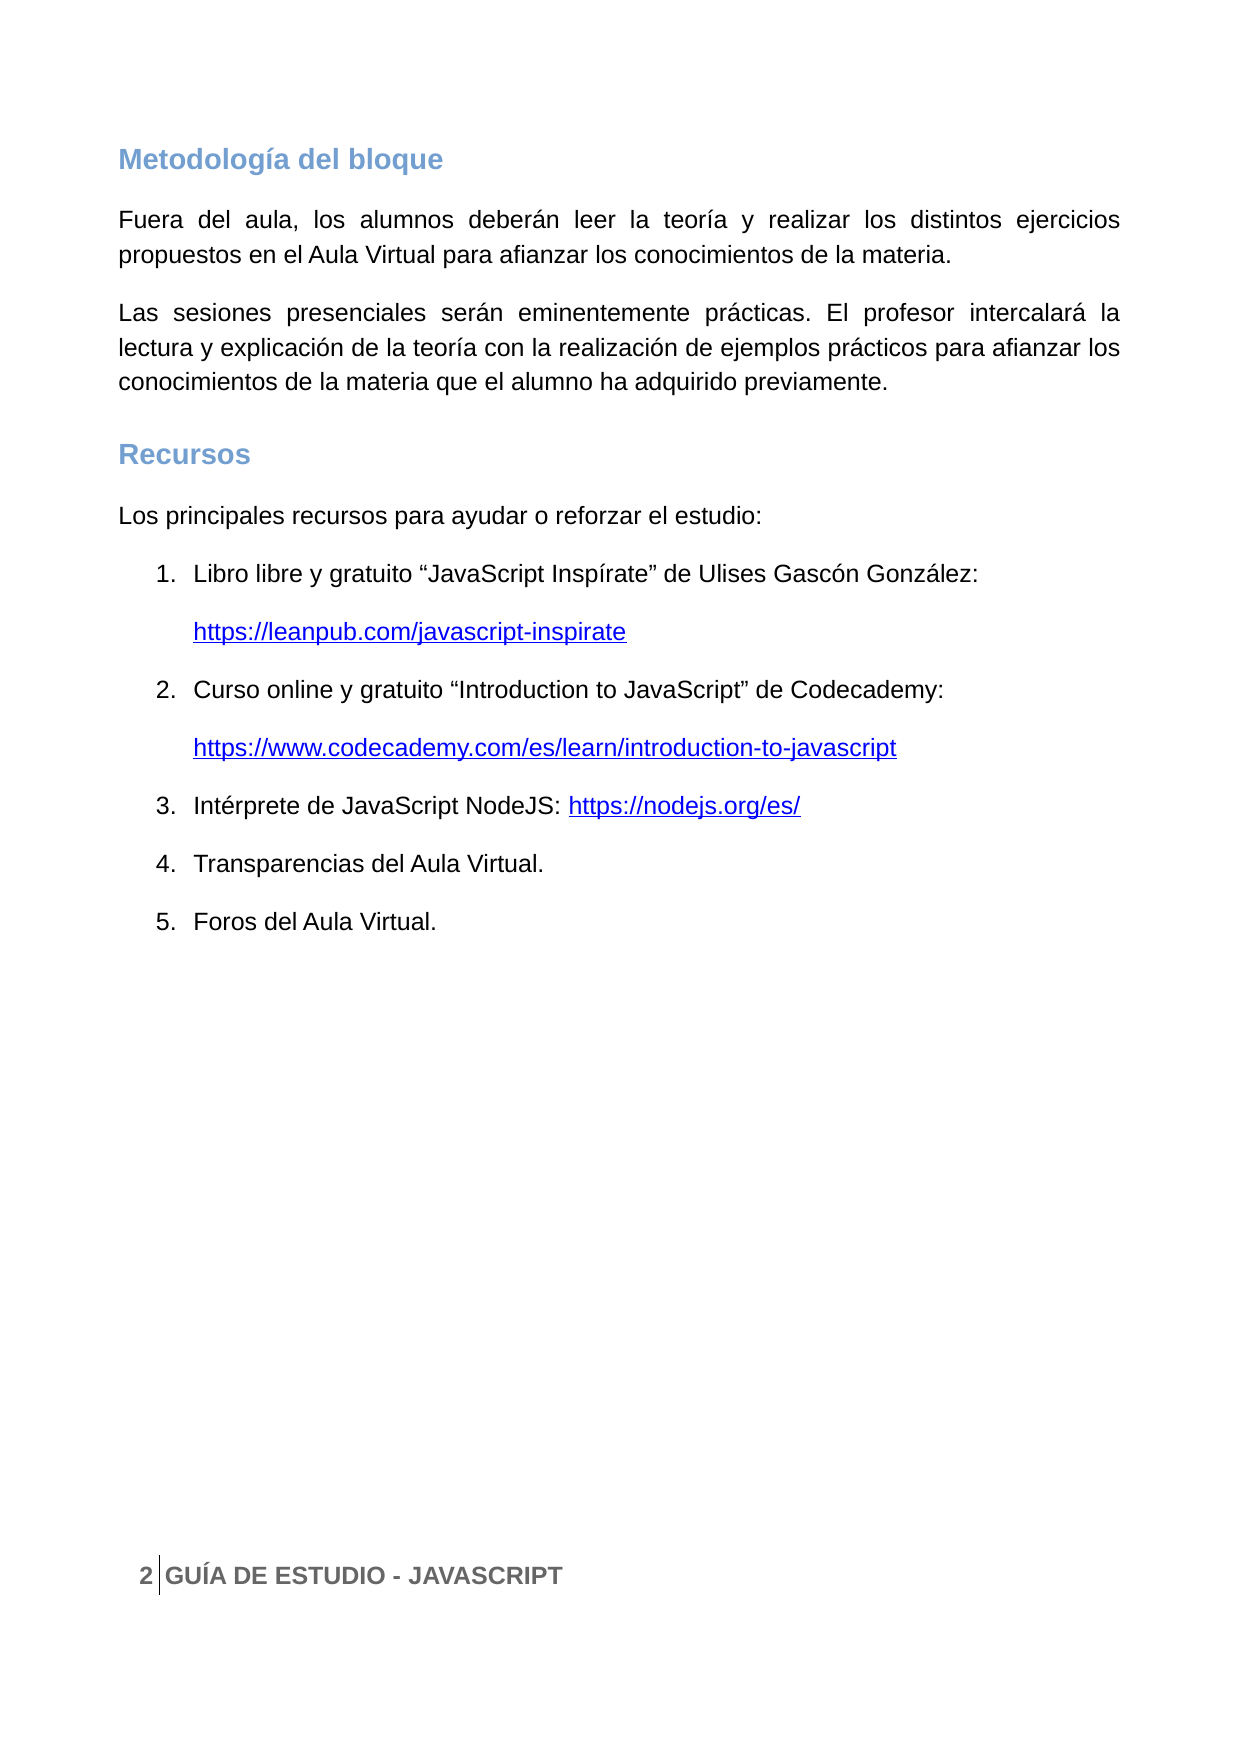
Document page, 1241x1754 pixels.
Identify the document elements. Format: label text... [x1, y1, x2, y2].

text Los principales recursos para ayudar o reforzar el estudio: [118, 501, 1122, 529]
subtitle Metodología del bloque [118, 142, 1122, 175]
list https://leanpub.com/javascript-inspirate [156, 617, 1122, 645]
text Las sesiones presenciales serán eminentemente prácticas. El profesor intercalará la lectura y explicación de la teoría con la realización de ejemplos prácticos para afianzar los conocimientos de la materia que el alumno ha adquirido previamente. [118, 298, 1122, 396]
list Foros del Aula Virtual. [156, 907, 1122, 936]
list Libro libre y gratuito “JavaScript Inspírate” de Ulises Gascón González: [156, 559, 1122, 587]
list Intérprete de JavaScript NodeJS: https://nodejs.org/es/ [156, 791, 1122, 819]
list Transparencias del Aula Virtual. [156, 849, 1122, 877]
list Curso online y gratuito “Introduction to JavaScript” de Codecademy: [156, 675, 1122, 703]
text Fuera del aula, los alumnos deberán leer la teoría y realizar los distintos ejercicios propuestos en el Aula Virtual para afianzar los conocimientos de la materia. [118, 206, 1122, 269]
subtitle Recursos [118, 437, 1122, 470]
list https://www.codecademy.com/es/learn/introduction-to-javascript [156, 733, 1122, 761]
